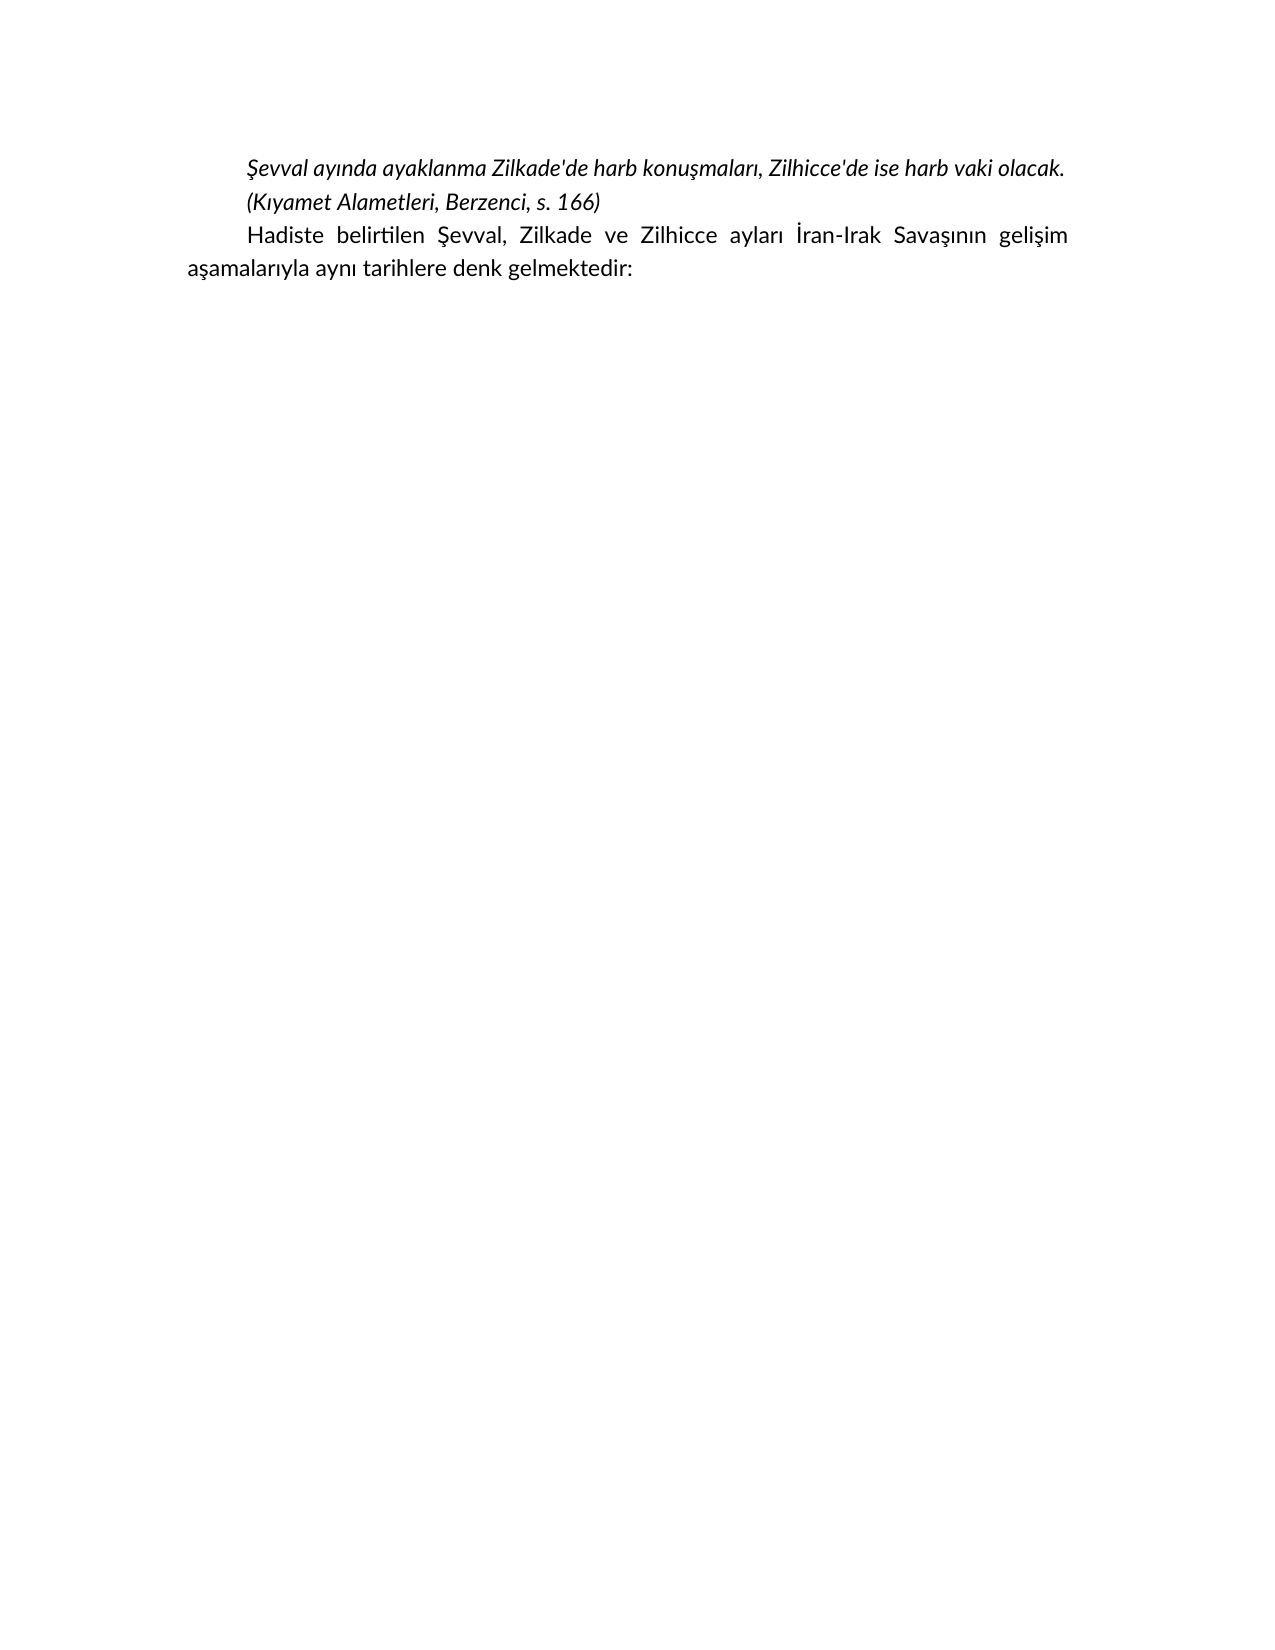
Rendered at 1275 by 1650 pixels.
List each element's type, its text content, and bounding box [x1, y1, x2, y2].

text Şevval ayında ayaklanma Zilkade'de harb konuşmaları, Zilhicce'de ise harb vaki olacak. [187, 150, 1070, 183]
text Hadiste belirtilen Şevval, Zilkade ve Zilhicce ayları İran-Irak Savaşının gelişim aşamalarıyla aynı tarihlere denk gelmektedir: [187, 217, 1070, 283]
text (Kıyamet Alametleri, Berzenci, s. 166) [187, 183, 1070, 217]
